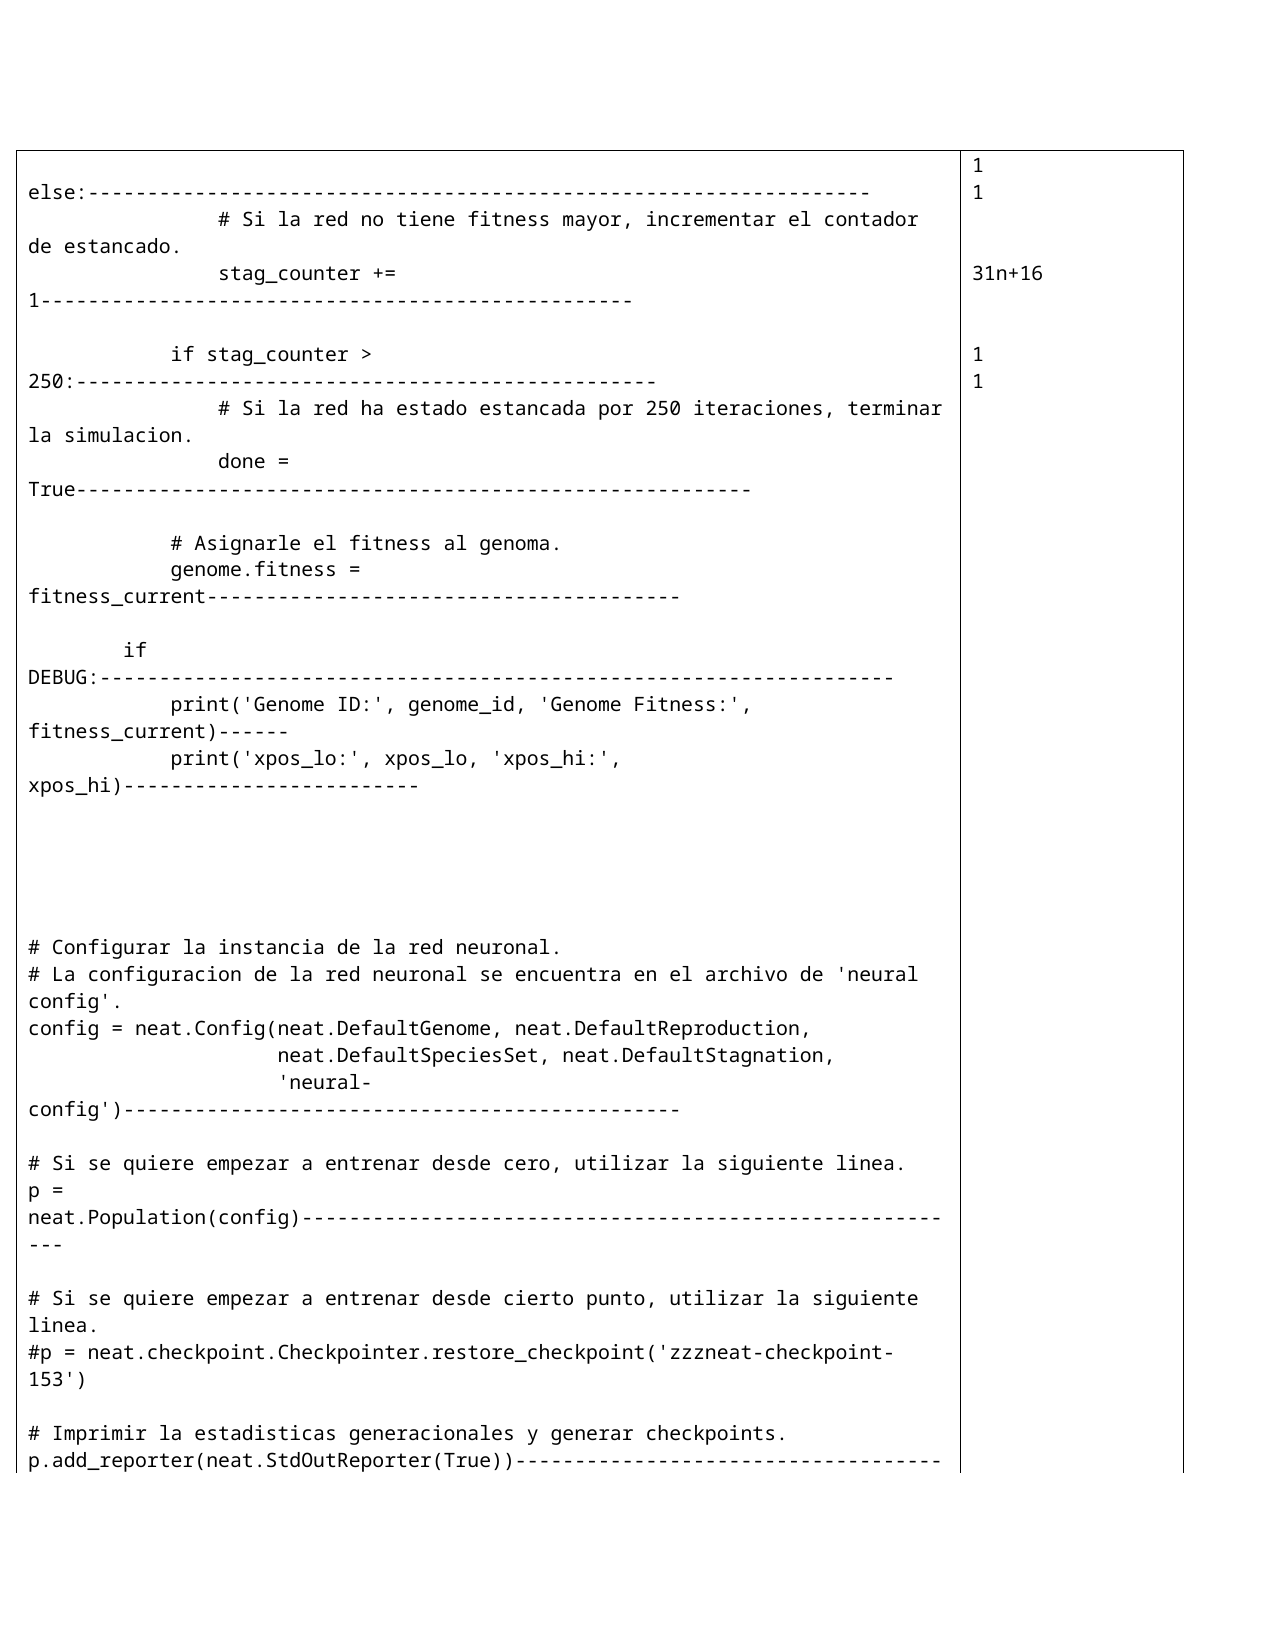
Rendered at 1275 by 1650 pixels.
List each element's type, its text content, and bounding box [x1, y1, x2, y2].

table_cell 1 1 31n+16 1 1 [961, 151, 1183, 1473]
table_cell else:------------------------------------------------------------------ # Si la red no tiene fitness mayor, incrementar el contador de estancado. stag_counter += 1-------------------------------------------------- if stag_counter > 250:------------------------------------------------- # Si la red ha estado estancada por 250 iteraciones, terminar la simulacion. done = True--------------------------------------------------------- # Asignarle el fitness al genoma. genome.fitness = fitness_current---------------------------------------- if DEBUG:------------------------------------------------------------------- print('Genome ID:', genome_id, 'Genome Fitness:', fitness_current)------ print('xpos_lo:', xpos_lo, 'xpos_hi:', xpos_hi)------------------------- # Configurar la instancia de la red neuronal. # La configuracion de la red neuronal se encuentra en el archivo de 'neural config'. config = neat.Config(neat.DefaultGenome, neat.DefaultReproduction, neat.DefaultSpeciesSet, neat.DefaultStagnation, 'neural-config')----------------------------------------------- # Si se quiere empezar a entrenar desde cero, utilizar la siguiente linea. p = neat.Population(config)--------------------------------------------------------- # Si se quiere empezar a entrenar desde cierto punto, utilizar la siguiente linea. #p = neat.checkpoint.Checkpointer.restore_checkpoint('zzzneat-checkpoint-153') # Imprimir la estadisticas generacionales y generar checkpoints. p.add_reporter(neat.StdOutReporter(True))------------------------------------------- [17, 151, 960, 1473]
